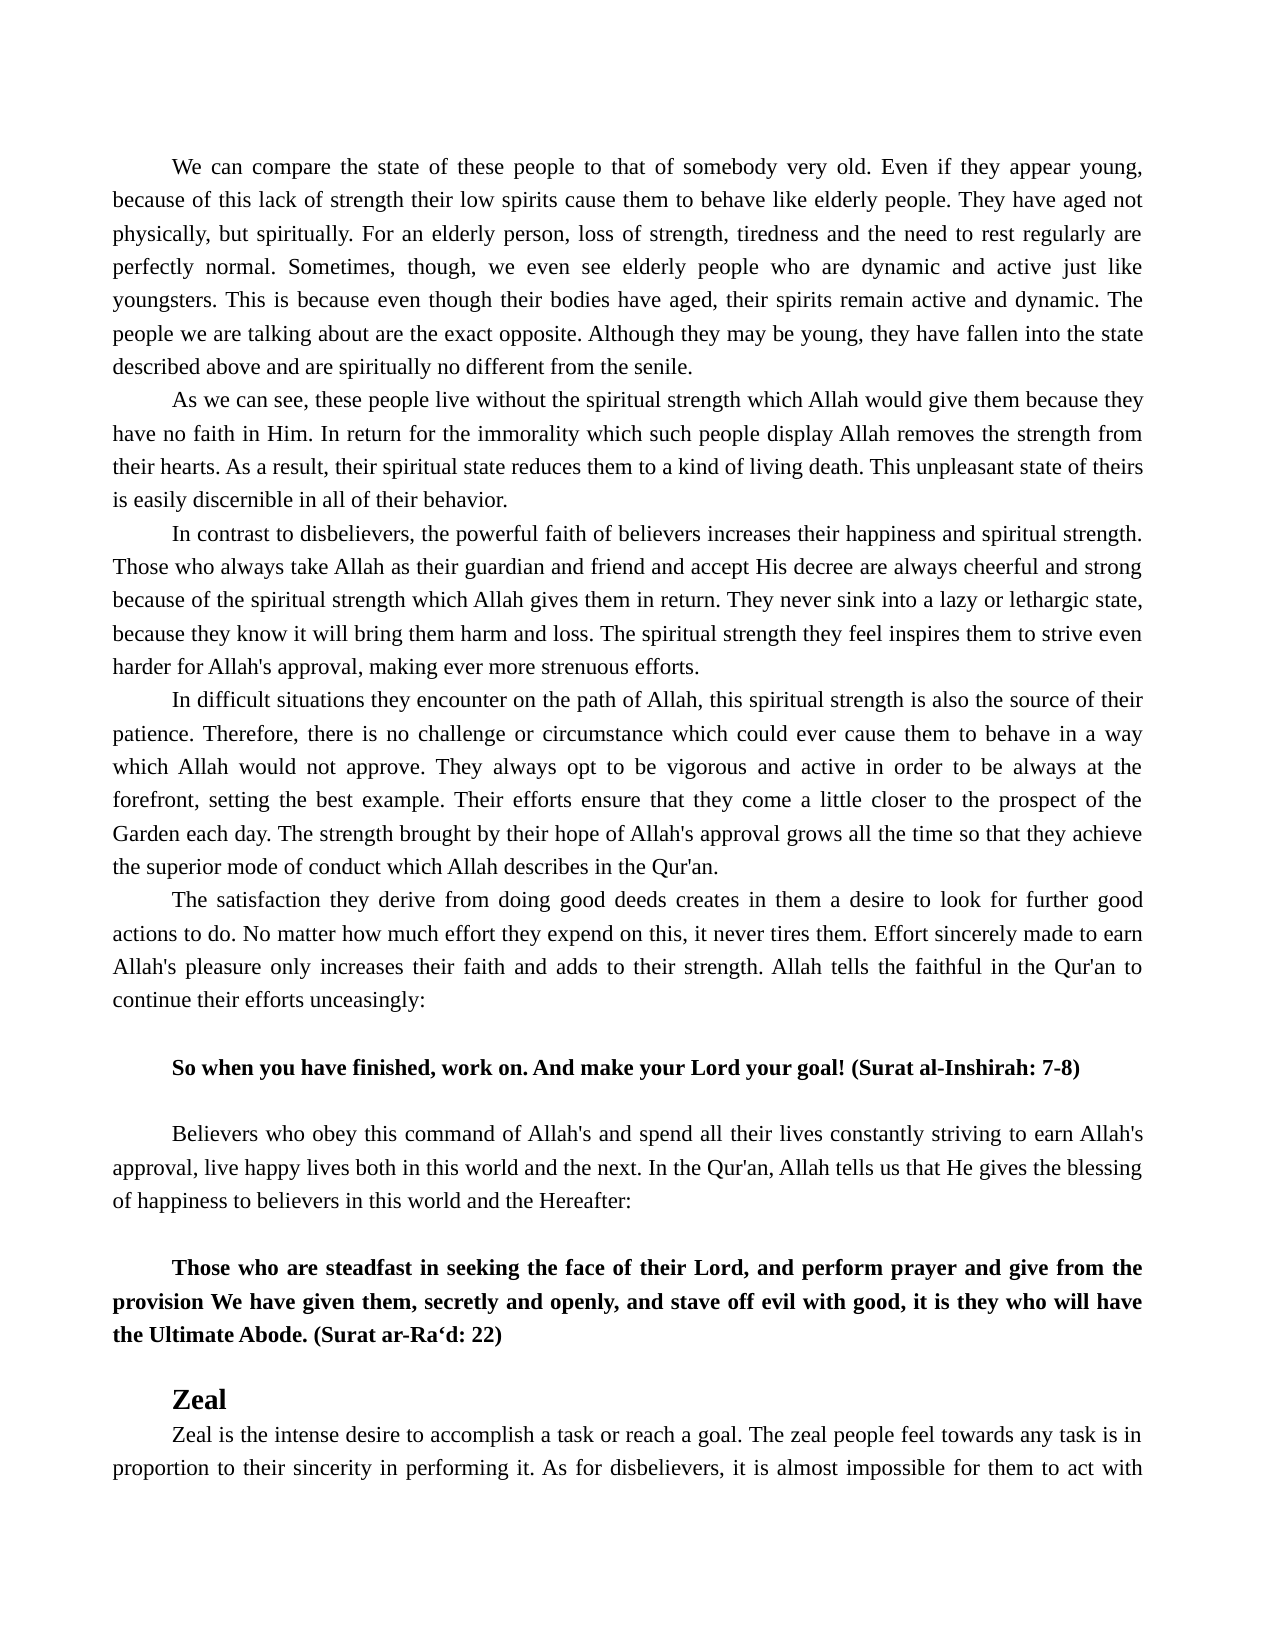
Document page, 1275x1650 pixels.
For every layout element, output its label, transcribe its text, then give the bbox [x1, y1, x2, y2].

text We can compare the state of these people to that of somebody very old. Even if they appear young, because of this lack of strength their low spirits cause them to behave like elderly people. They have aged not physically, but spiritually. For an elderly person, loss of strength, tiredness and the need to rest regularly are perfectly normal. Sometimes, though, we even see elderly people who are dynamic and active just like youngsters. This is because even though their bodies have aged, their spirits remain active and dynamic. The people we are talking about are the exact opposite. Although they may be young, they have fallen into the state described above and are spiritually no different from the senile. [112, 148, 1145, 381]
text The satisfaction they derive from doing good deeds creates in them a desire to look for further good actions to do. No matter how much effort they expend on this, it never tires them. Effort sincerely made to earn Allah's pleasure only increases their faith and adds to their strength. Allah tells the faithful in the Qur'an to continue their efforts unceasingly: [112, 881, 1145, 1014]
text In difficult situations they encounter on the path of Allah, this spiritual strength is also the source of their patience. Therefore, there is no challenge or circumstance which could ever cause them to behave in a way which Allah would not approve. They always opt to be vigorous and active in order to be always at the forefront, setting the best example. Their efforts ensure that they come a little closer to the prospect of the Garden each day. The strength brought by their hope of Allah's approval grows all the time so that they achieve the superior mode of conduct which Allah describes in the Qur'an. [112, 681, 1145, 881]
text Zeal [112, 1382, 1145, 1416]
text As we can see, these people live without the spiritual strength which Allah would give them because they have no faith in Him. In return for the immorality which such people display Allah removes the strength from their hearts. As a result, their spiritual state reduces them to a kind of living death. This unpleasant state of theirs is easily discernible in all of their behavior. [112, 381, 1145, 514]
text Zeal is the intense desire to accomplish a task or reach a goal. The zeal people feel towards any task is in proportion to their sincerity in performing it. As for disbelievers, it is almost impossible for them to act with [112, 1416, 1145, 1482]
text Believers who obey this command of Allah's and spend all their lives constantly striving to earn Allah's approval, live happy lives both in this world and the next. In the Qur'an, Allah tells us that He gives the blessing of happiness to believers in this world and the Hereafter: [112, 1115, 1145, 1215]
text In contrast to disbelievers, the powerful faith of believers increases their happiness and spiritual strength. Those who always take Allah as their guardian and friend and accept His decree are always cheerful and strong because of the spiritual strength which Allah gives them in return. They never sink into a lazy or lethargic state, because they know it will bring them harm and loss. The spiritual strength they feel inspires them to strive even harder for Allah's approval, making ever more strenuous efforts. [112, 514, 1145, 681]
text Those who are steadfast in seeking the face of their Lord, and perform prayer and give from the provision We have given them, secretly and openly, and stave off evil with good, it is they who will have the Ultimate Abode. (Surat ar-Ra‘d: 22) [112, 1249, 1145, 1349]
text So when you have finished, work on. And make your Lord your goal! (Surat al-Inshirah: 7-8) [112, 1048, 1145, 1082]
